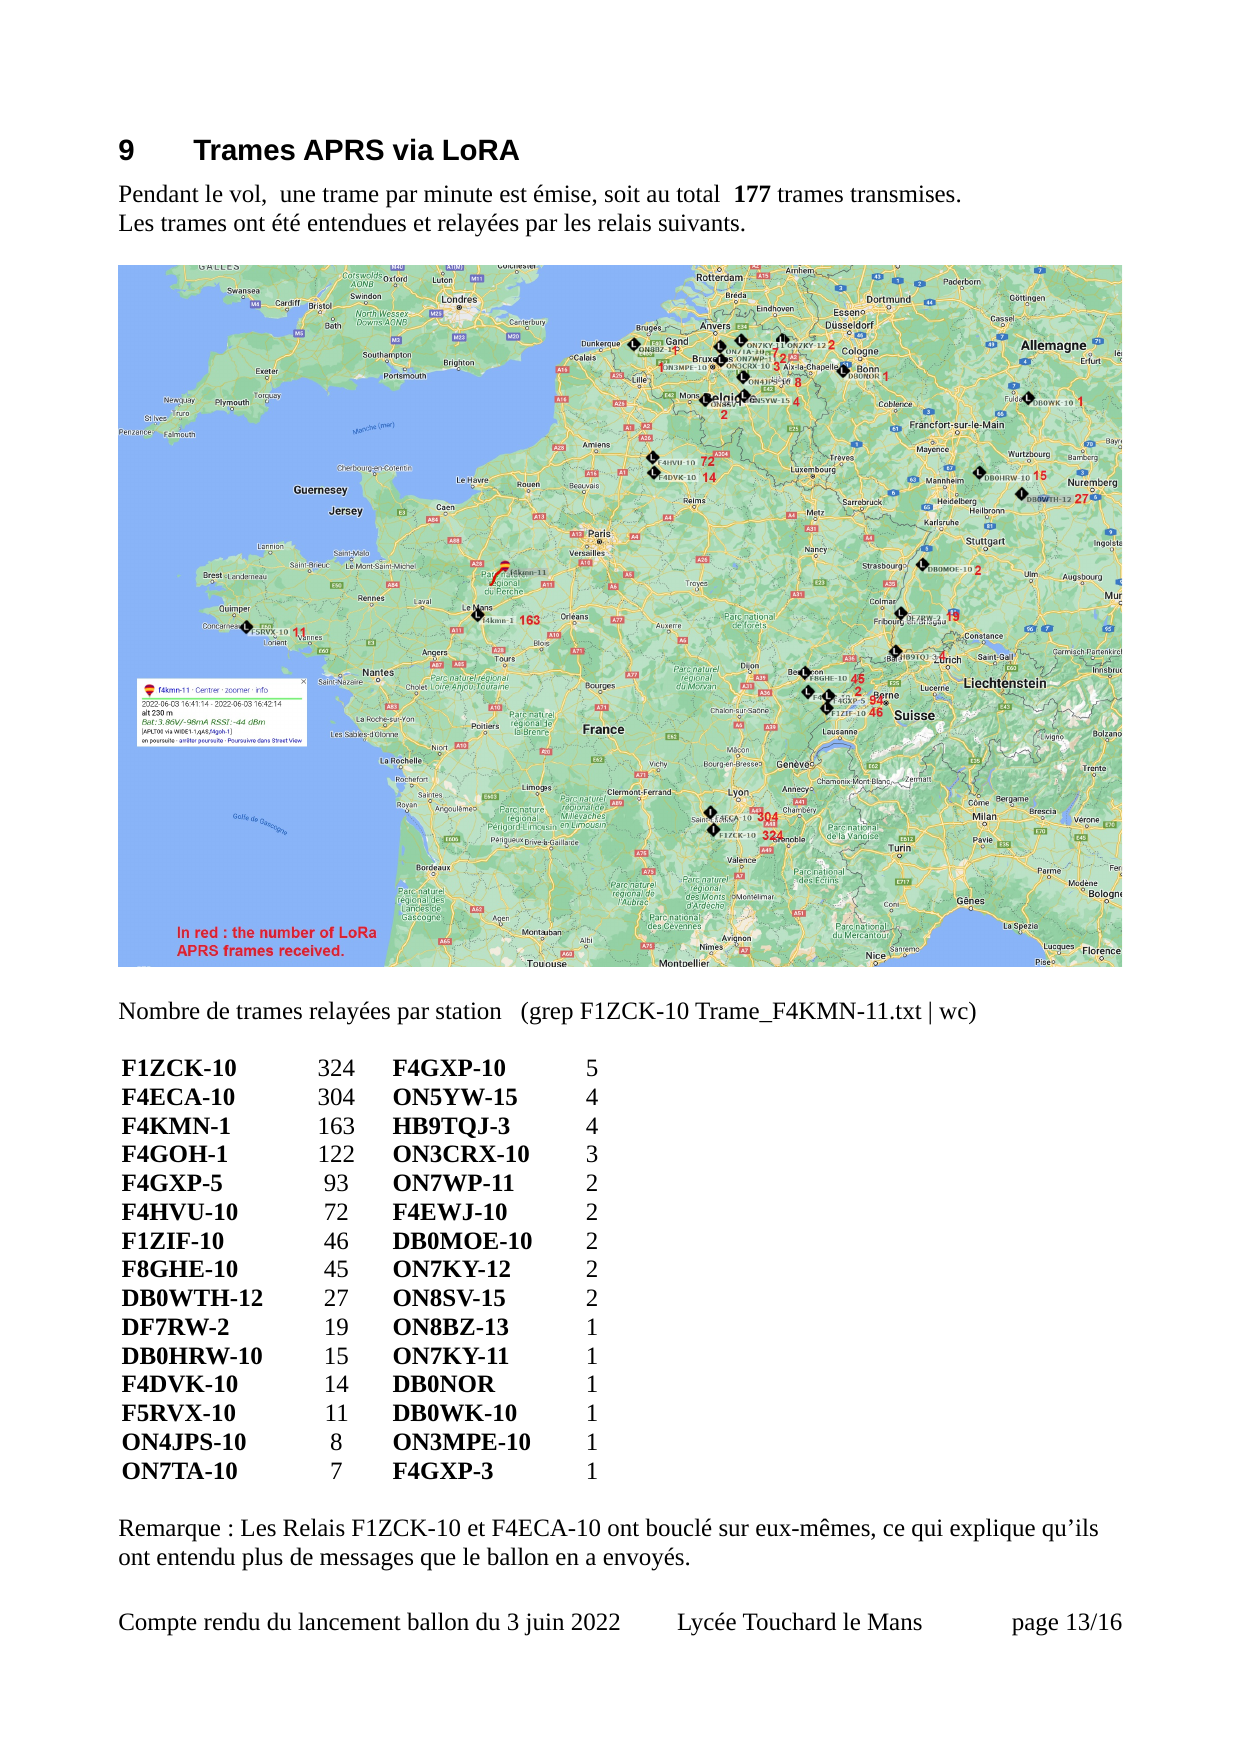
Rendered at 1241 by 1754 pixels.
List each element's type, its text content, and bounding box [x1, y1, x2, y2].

table_cell 1 [558, 1398, 626, 1427]
table_cell 1 [558, 1427, 626, 1456]
table_cell ON8BZ-13 [389, 1312, 557, 1341]
table_cell ON7WP-11 [389, 1168, 557, 1197]
text Pendant le vol, une trame par minute est émise, soit au total 177 trames transmises. [118, 179, 1122, 208]
table_cell 11 [283, 1398, 389, 1427]
table_cell 19 [283, 1312, 389, 1341]
table_cell DB0MOE-10 [389, 1226, 557, 1254]
table_cell ON7KY-12 [389, 1255, 557, 1283]
table_cell 72 [283, 1197, 389, 1226]
table_cell 2 [558, 1255, 626, 1283]
table_cell 14 [283, 1370, 389, 1398]
table_cell F4EWJ-10 [389, 1197, 557, 1226]
table_cell ON5YW-15 [389, 1082, 557, 1111]
table_cell ON7TA-10 [118, 1456, 283, 1484]
table_cell 4 [558, 1111, 626, 1139]
table_cell 1 [558, 1456, 626, 1484]
table_cell DB0NOR [389, 1370, 557, 1398]
table_cell F4GXP-5 [118, 1168, 283, 1197]
table_cell F4KMN-1 [118, 1111, 283, 1139]
table_cell 1 [558, 1341, 626, 1369]
table_cell ON3CRX-10 [389, 1140, 557, 1168]
table_cell 163 [283, 1111, 389, 1139]
table_cell DB0WTH-12 [118, 1283, 283, 1312]
table_cell 2 [558, 1226, 626, 1254]
table_cell 2 [558, 1168, 626, 1197]
table_cell ON4JPS-10 [118, 1427, 283, 1456]
table_cell DB0HRW-10 [118, 1341, 283, 1369]
text Nombre de trames relayées par station (grep F1ZCK-10 Trame_F4KMN-11.txt | wc) [118, 996, 1122, 1024]
table_cell ON8SV-15 [389, 1283, 557, 1312]
table_cell 8 [283, 1427, 389, 1456]
table_cell F4GOH-1 [118, 1140, 283, 1168]
table_cell DB0WK-10 [389, 1398, 557, 1427]
table_cell DF7RW-2 [118, 1312, 283, 1341]
table_cell F4HVU-10 [118, 1197, 283, 1226]
table_cell 3 [558, 1140, 626, 1168]
table_cell 27 [283, 1283, 389, 1312]
table_cell F4ECA-10 [118, 1082, 283, 1111]
table_header F1ZCK-10 [118, 1053, 283, 1082]
table_cell 7 [283, 1456, 389, 1484]
table_cell 304 [283, 1082, 389, 1111]
table_cell F4GXP-3 [389, 1456, 557, 1484]
picture [118, 265, 1123, 967]
table_cell 15 [283, 1341, 389, 1369]
table_cell 122 [283, 1140, 389, 1168]
table_cell HB9TQJ-3 [389, 1111, 557, 1139]
table_header 5 [558, 1053, 626, 1082]
table_header F4GXP-10 [389, 1053, 557, 1082]
table_cell 93 [283, 1168, 389, 1197]
table_cell F4DVK-10 [118, 1370, 283, 1398]
table_cell 1 [558, 1370, 626, 1398]
table_header 324 [283, 1053, 389, 1082]
subtitle Trames APRS via LoRA [118, 133, 1122, 166]
table_cell F1ZIF-10 [118, 1226, 283, 1254]
table_cell F8GHE-10 [118, 1255, 283, 1283]
table_cell 2 [558, 1197, 626, 1226]
table_cell ON7KY-11 [389, 1341, 557, 1369]
table_cell 46 [283, 1226, 389, 1254]
table_cell ON3MPE-10 [389, 1427, 557, 1456]
table_cell 45 [283, 1255, 389, 1283]
table_cell F5RVX-10 [118, 1398, 283, 1427]
table_cell 4 [558, 1082, 626, 1111]
text Les trames ont été entendues et relayées par les relais suivants. [118, 208, 1122, 236]
table_cell 2 [558, 1283, 626, 1312]
text Remarque : Les Relais F1ZCK-10 et F4ECA-10 ont bouclé sur eux-mêmes, ce qui explique qu’ils ont entendu plus de messages que le ballon en a envoyés. [118, 1513, 1122, 1571]
table_cell 1 [558, 1312, 626, 1341]
